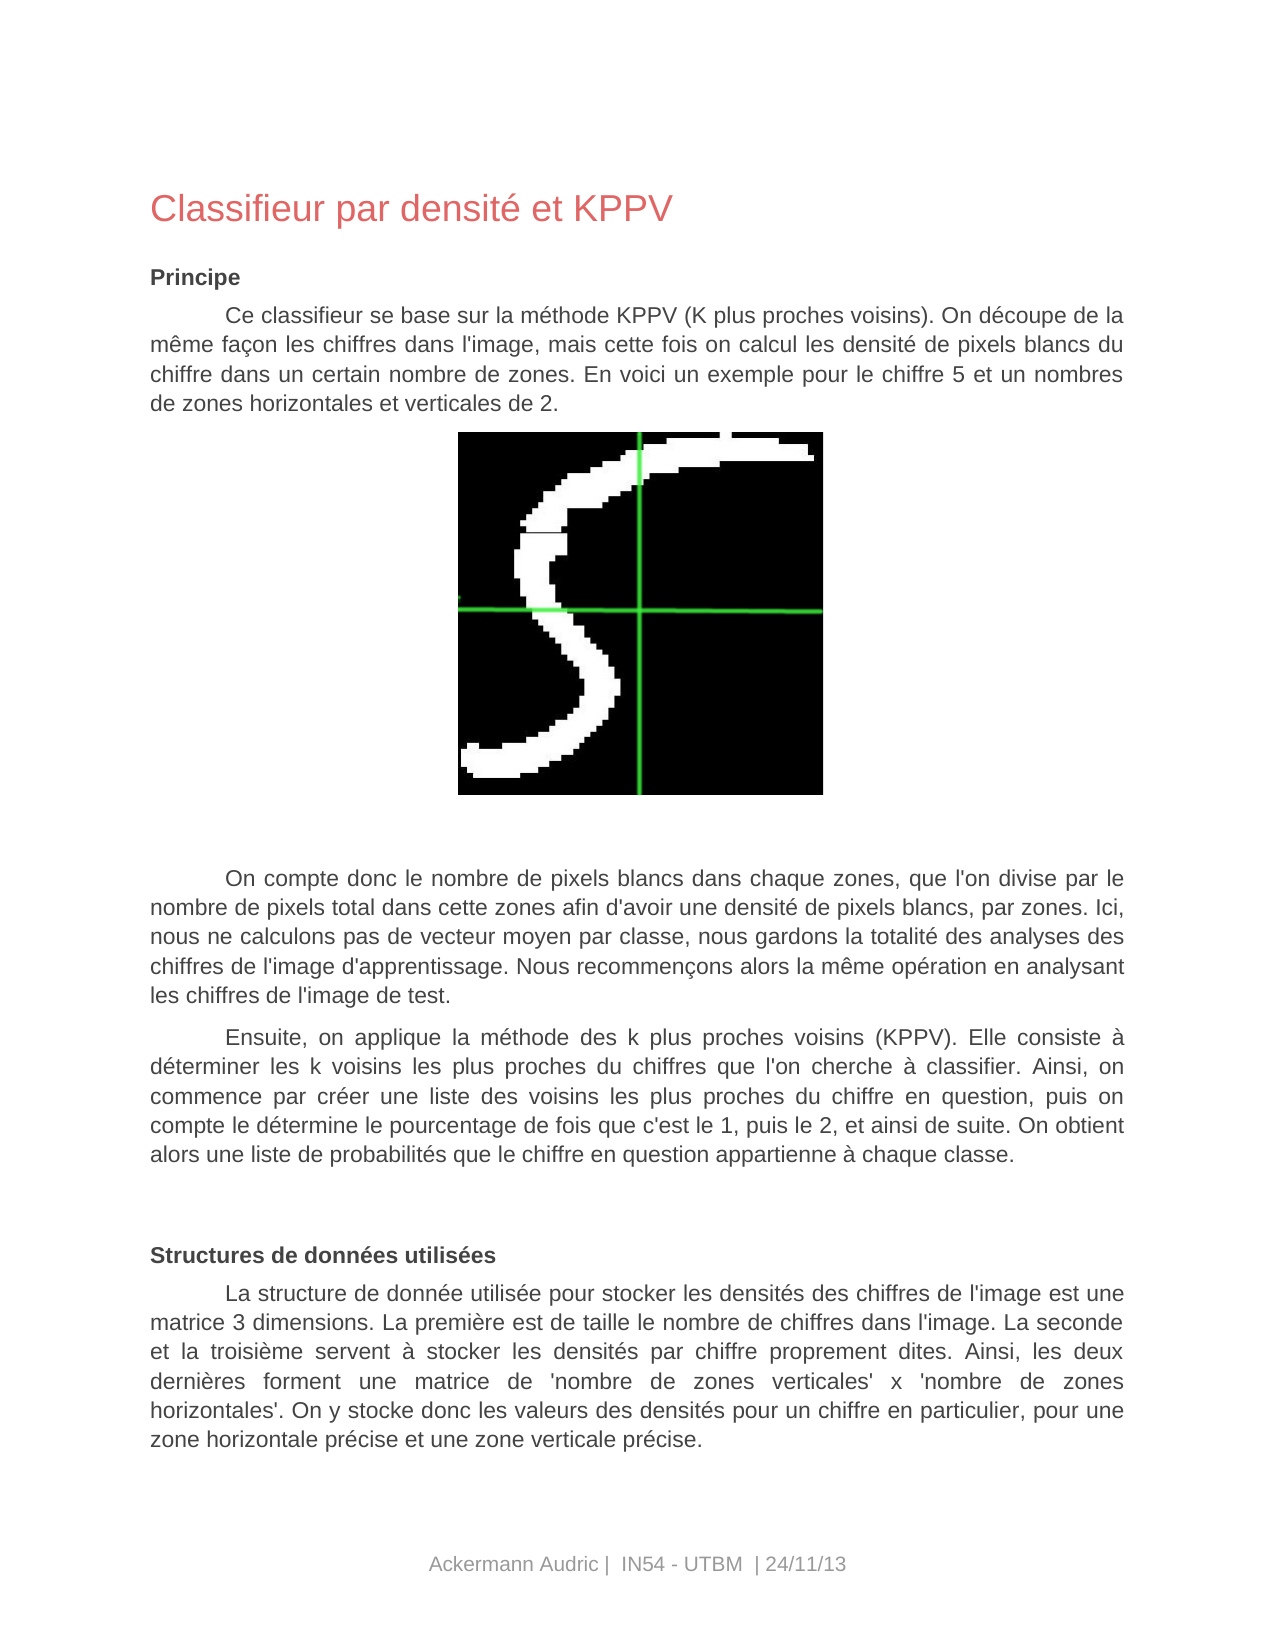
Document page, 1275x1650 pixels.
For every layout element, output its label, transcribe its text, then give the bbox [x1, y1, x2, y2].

subtitle Principe [150, 265, 1125, 290]
picture [458, 432, 824, 795]
subtitle Ce classifieur se base sur la méthode KPPV (K plus proches voisins). On découpe de la même façon les chiffres dans l'image, mais cette fois on calcul les densité de pixels blancs du chiffre dans un certain nombre de zones. En voici un exemple pour le chiffre 5 et un nombres de zones horizontales et verticales de 2. [150, 302, 1125, 416]
subtitle La structure de donnée utilisée pour stocker les densités des chiffres de l'image est une matrice 3 dimensions. La première est de taille le nombre de chiffres dans l'image. La seconde et la troisième servent à stocker les densités par chiffre proprement dites. Ainsi, les deux dernières forment une matrice de 'nombre de zones verticales' x 'nombre de zones horizontales'. On y stocke donc les valeurs des densités pour un chiffre en particulier, pour une zone horizontale précise et une zone verticale précise. [150, 1280, 1125, 1453]
subtitle Structures de données utilisées [150, 1242, 1125, 1268]
subtitle On compte donc le nombre de pixels blancs dans chaque zones, que l'on divise par le nombre de pixels total dans cette zones afin d'avoir une densité de pixels blancs, par zones. Ici, nous ne calculons pas de vecteur moyen par classe, nous gardons la totalité des analyses des chiffres de l'image d'apprentissage. Nous recommençons alors la même opération en analysant les chiffres de l'image de test. [150, 865, 1125, 1008]
subtitle Classifieur par densité et KPPV [150, 187, 1125, 229]
subtitle Ensuite, on applique la méthode des k plus proches voisins (KPPV). Elle consiste à déterminer les k voisins les plus proches du chiffres que l'on cherche à classifier. Ainsi, on commence par créer une liste des voisins les plus proches du chiffre en question, puis on compte le détermine le pourcentage de fois que c'est le 1, puis le 2, et ainsi de suite. On obtient alors une liste de probabilités que le chiffre en question appartienne à chaque classe. [150, 1024, 1125, 1168]
